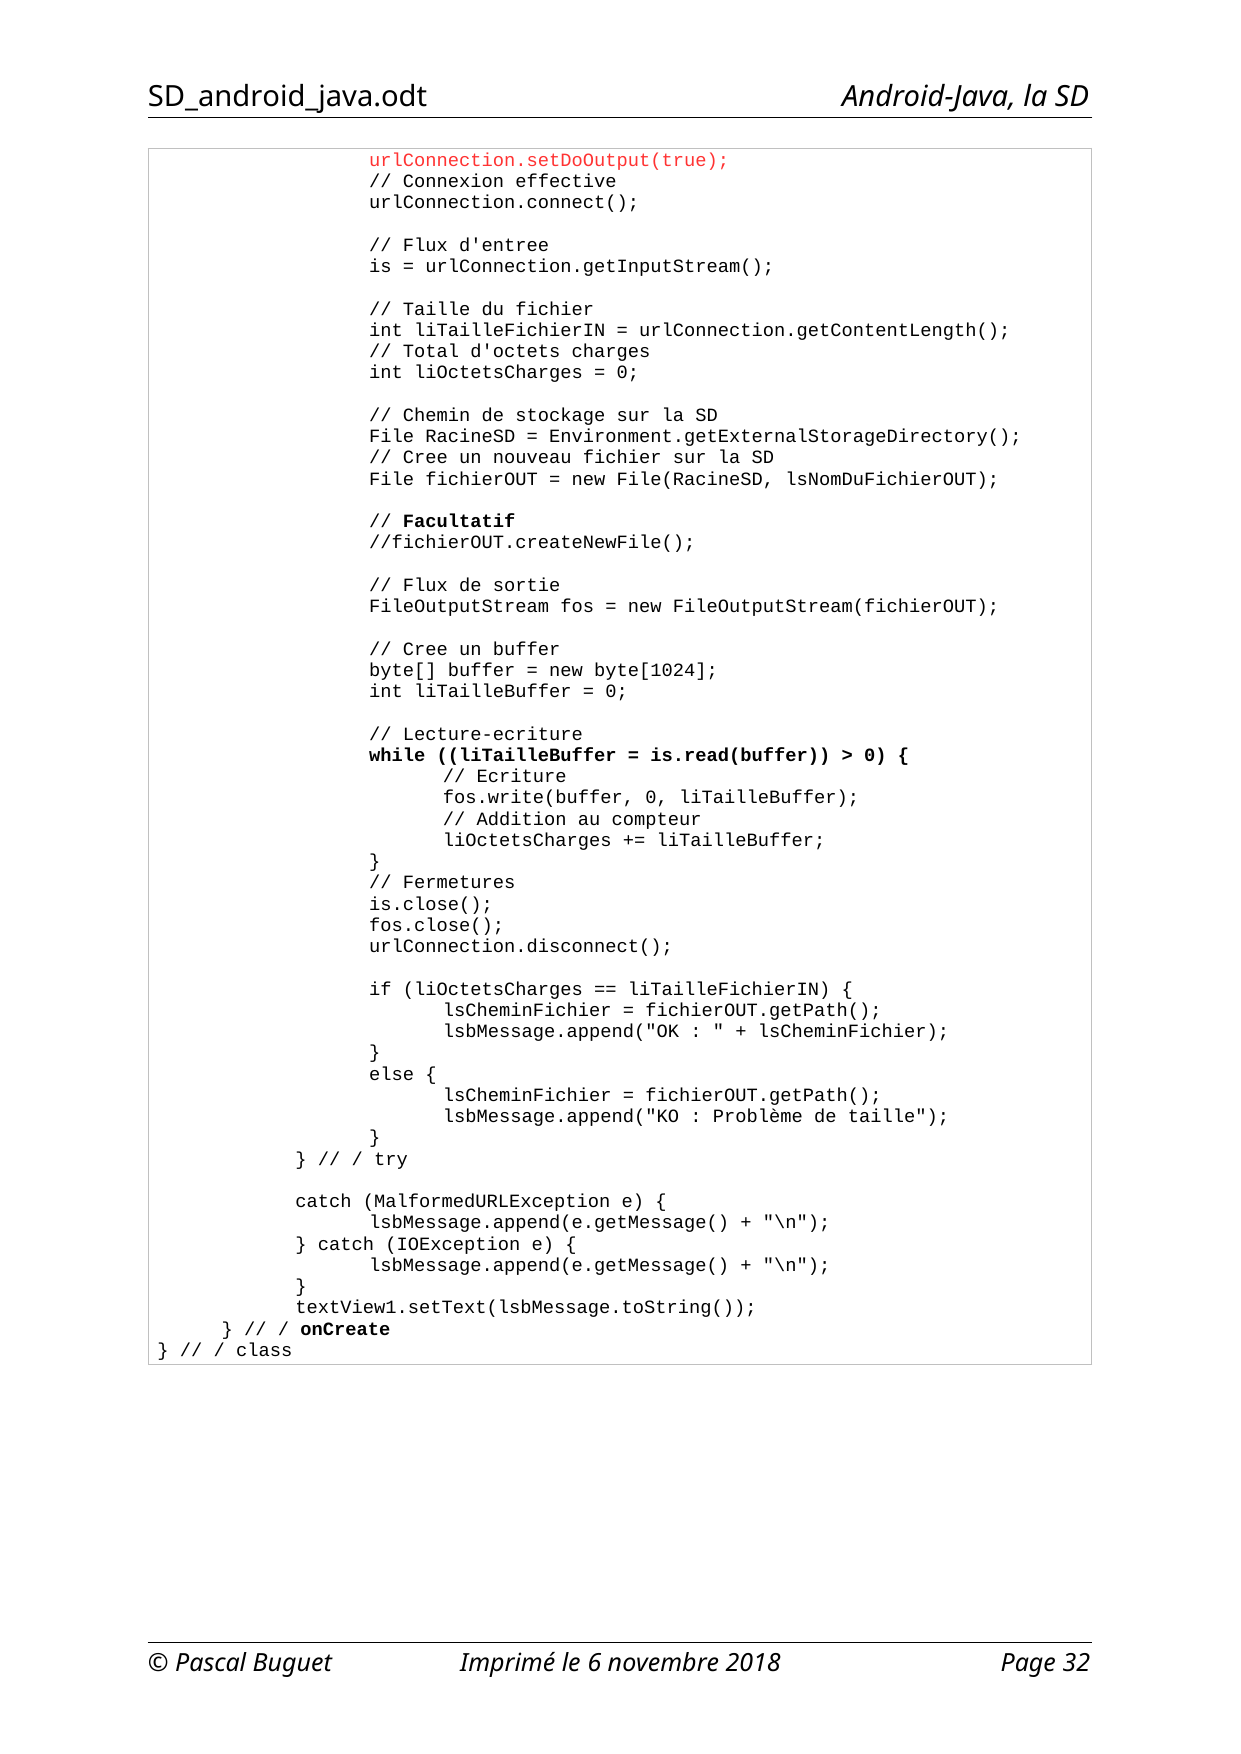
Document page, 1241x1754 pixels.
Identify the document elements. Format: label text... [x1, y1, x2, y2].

text // Cree un nouveau fichier sur la SD [149, 445, 1091, 466]
text // Flux d'entree [149, 233, 1091, 254]
text lsbMessage.append(e.getMessage() + "\n"); [149, 1253, 1091, 1274]
text // Flux de sortie [149, 573, 1091, 594]
text lsCheminFichier = fichierOUT.getPath(); [149, 1083, 1091, 1104]
text lsbMessage.append("KO : Problème de taille"); [149, 1104, 1091, 1125]
text // Ecriture [149, 764, 1091, 785]
text // Addition au compteur [149, 806, 1091, 828]
text is.close(); [149, 891, 1091, 913]
text // Cree un buffer [149, 636, 1091, 658]
text byte[] buffer = new byte[1024]; [149, 658, 1091, 679]
text } // / class [149, 1338, 1091, 1364]
text } [149, 1274, 1091, 1295]
text urlConnection.setDoOutput(true); [149, 149, 1091, 169]
text // Connexion effective [149, 169, 1091, 190]
text File fichierOUT = new File(RacineSD, lsNomDuFichierOUT); [149, 466, 1091, 488]
text fos.write(buffer, 0, liTailleBuffer); [149, 785, 1091, 806]
text urlConnection.connect(); [149, 190, 1091, 211]
text while ((liTailleBuffer = is.read(buffer)) > 0) { [149, 743, 1091, 764]
text } [149, 1040, 1091, 1061]
text // Chemin de stockage sur la SD [149, 403, 1091, 424]
text // Facultatif [149, 509, 1091, 530]
text catch (MalformedURLException e) { [149, 1189, 1091, 1210]
text FileOutputStream fos = new FileOutputStream(fichierOUT); [149, 594, 1091, 615]
text lsCheminFichier = fichierOUT.getPath(); [149, 998, 1091, 1019]
text fos.close(); [149, 913, 1091, 934]
text else { [149, 1061, 1091, 1083]
text // Fermetures [149, 870, 1091, 891]
text } catch (IOException e) { [149, 1231, 1091, 1253]
text urlConnection.disconnect(); [149, 934, 1091, 955]
text //fichierOUT.createNewFile(); [149, 530, 1091, 551]
text textView1.setText(lsbMessage.toString()); [149, 1295, 1091, 1316]
text int liOctetsCharges = 0; [149, 360, 1091, 381]
text } // / try [149, 1146, 1091, 1168]
text is = urlConnection.getInputStream(); [149, 254, 1091, 275]
text liOctetsCharges += liTailleBuffer; [149, 828, 1091, 849]
text lsbMessage.append(e.getMessage() + "\n"); [149, 1210, 1091, 1231]
text lsbMessage.append("OK : " + lsCheminFichier); [149, 1019, 1091, 1040]
text // Lecture-ecriture [149, 721, 1091, 743]
text int liTailleBuffer = 0; [149, 679, 1091, 700]
text } [149, 849, 1091, 870]
text File RacineSD = Environment.getExternalStorageDirectory(); [149, 424, 1091, 445]
text int liTailleFichierIN = urlConnection.getContentLength(); [149, 318, 1091, 339]
text } // / onCreate [149, 1316, 1091, 1338]
text // Taille du fichier [149, 296, 1091, 318]
text } [149, 1125, 1091, 1146]
text if (liOctetsCharges == liTailleFichierIN) { [149, 976, 1091, 998]
text // Total d'octets charges [149, 339, 1091, 360]
